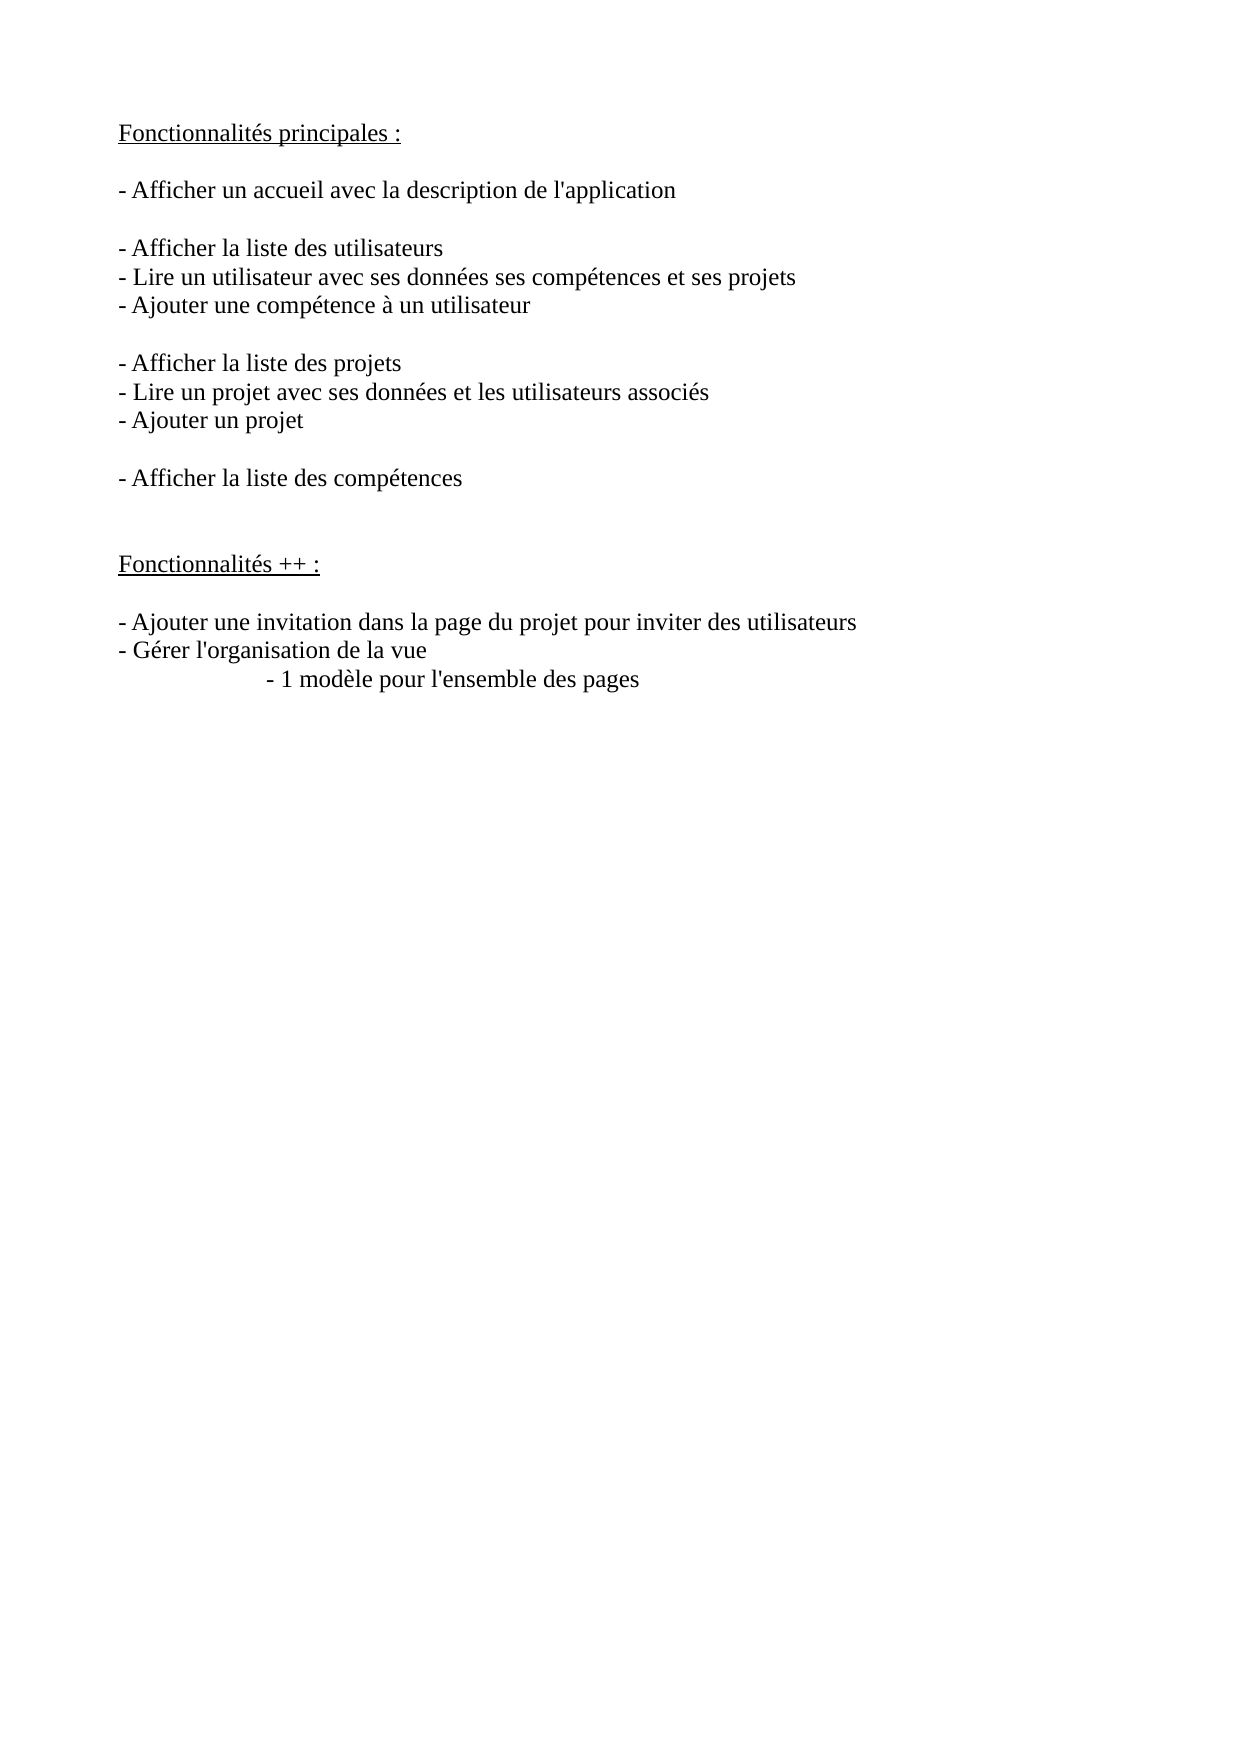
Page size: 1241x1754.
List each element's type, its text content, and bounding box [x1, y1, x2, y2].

text - Ajouter une invitation dans la page du projet pour inviter des utilisateurs [118, 607, 1122, 636]
text Fonctionnalités principales : [118, 118, 1122, 147]
text - Gérer l'organisation de la vue [118, 636, 1122, 664]
text - Ajouter un projet [118, 406, 1122, 434]
text - Ajouter une compétence à un utilisateur [118, 291, 1122, 319]
text - Afficher un accueil avec la description de l'application [118, 176, 1122, 204]
text - 1 modèle pour l'ensemble des pages [118, 664, 1122, 693]
text Fonctionnalités ++ : [118, 549, 1122, 578]
text - Lire un projet avec ses données et les utilisateurs associés [118, 377, 1122, 406]
text - Afficher la liste des utilisateurs [118, 233, 1122, 262]
text - Afficher la liste des projets [118, 348, 1122, 377]
text - Afficher la liste des compétences [118, 463, 1122, 492]
text - Lire un utilisateur avec ses données ses compétences et ses projets [118, 262, 1122, 291]
